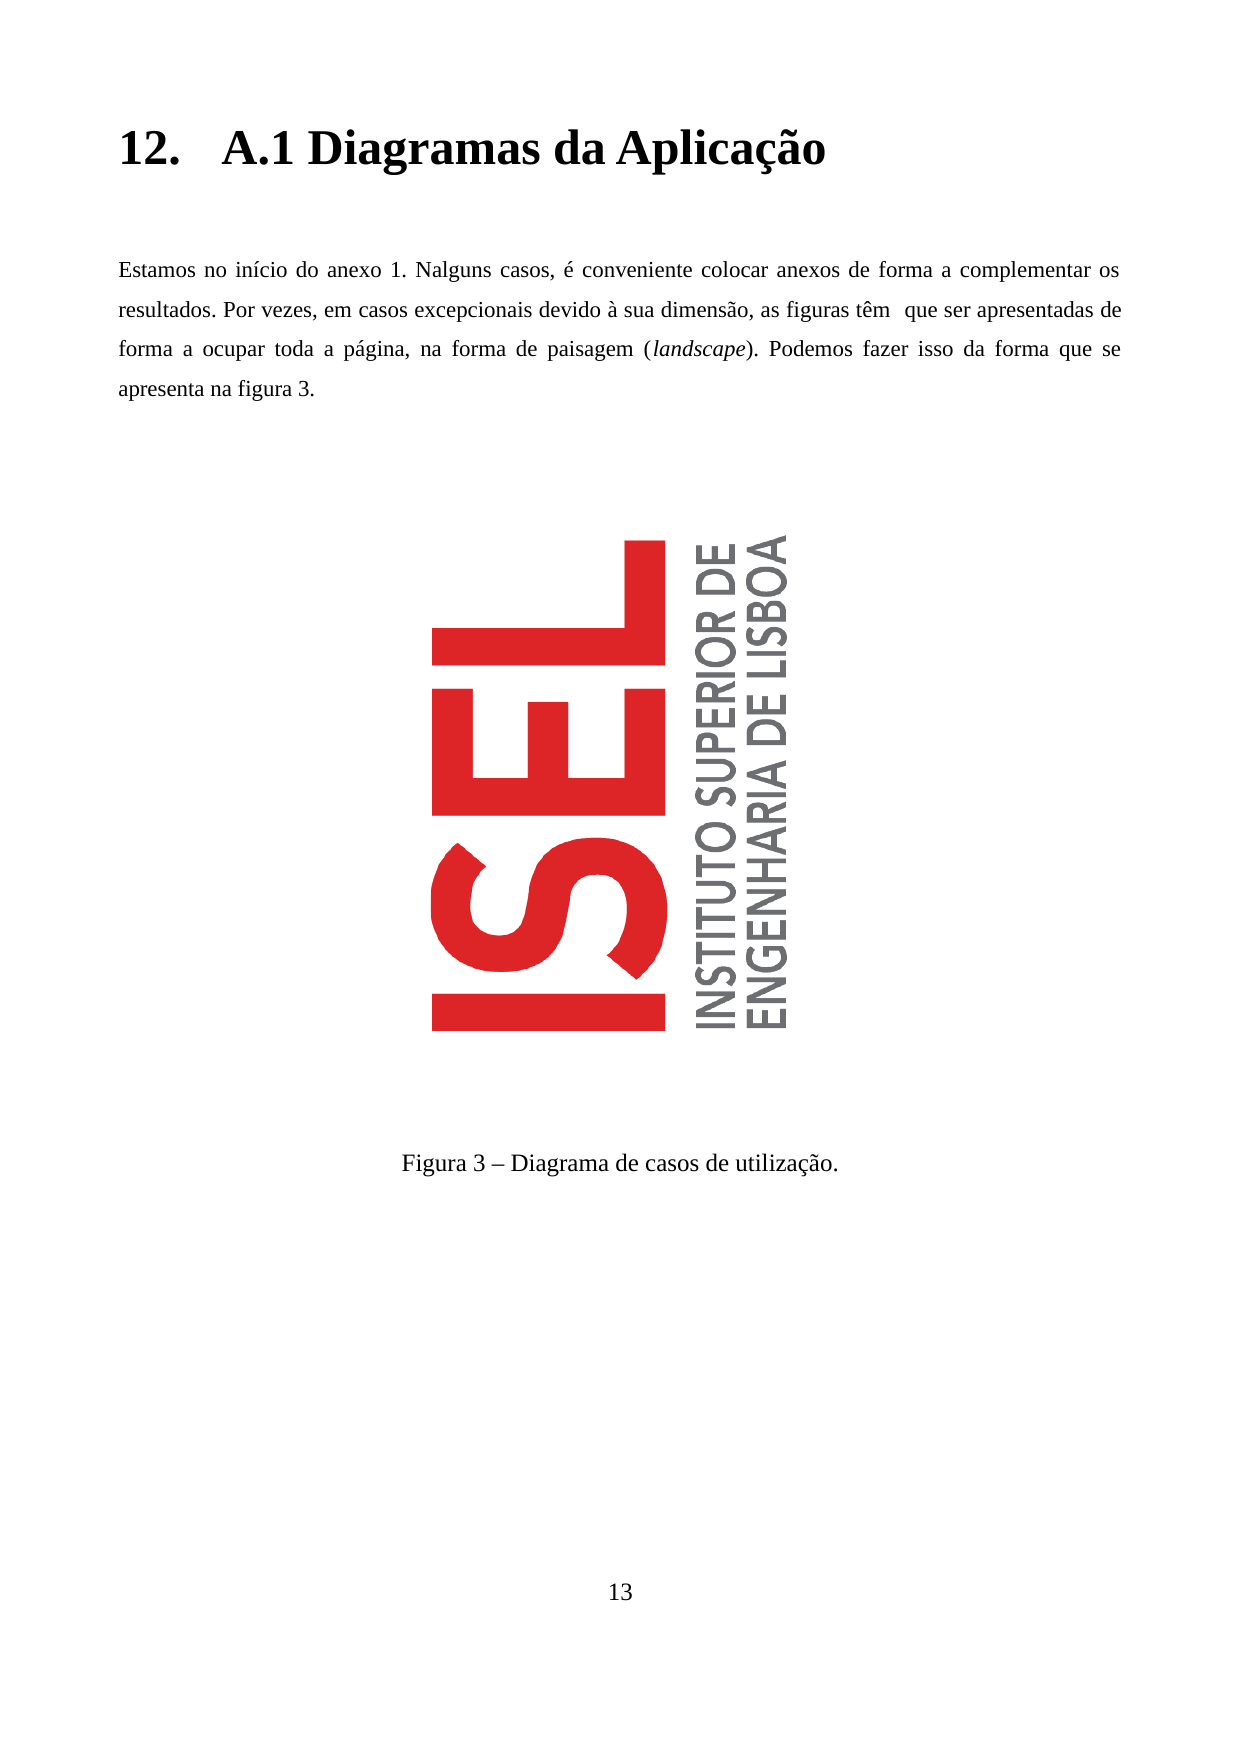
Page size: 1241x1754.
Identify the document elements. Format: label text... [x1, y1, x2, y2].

text Figura 3 – Diagrama de casos de utilização. [118, 1148, 1122, 1176]
subtitle A.1 Diagramas da Aplicação [118, 118, 1122, 176]
text Estamos no início do anexo 1. Nalguns casos, é conveniente colocar anexos de forma a complementar os resultados. Por vezes, em casos excepcionais devido à sua dimensão, as figuras têm que ser apresentadas de forma a ocupar toda a página, na forma de paisagem (landscape). Podemos fazer isso da forma que se apresenta na figura 3. [118, 256, 1122, 401]
